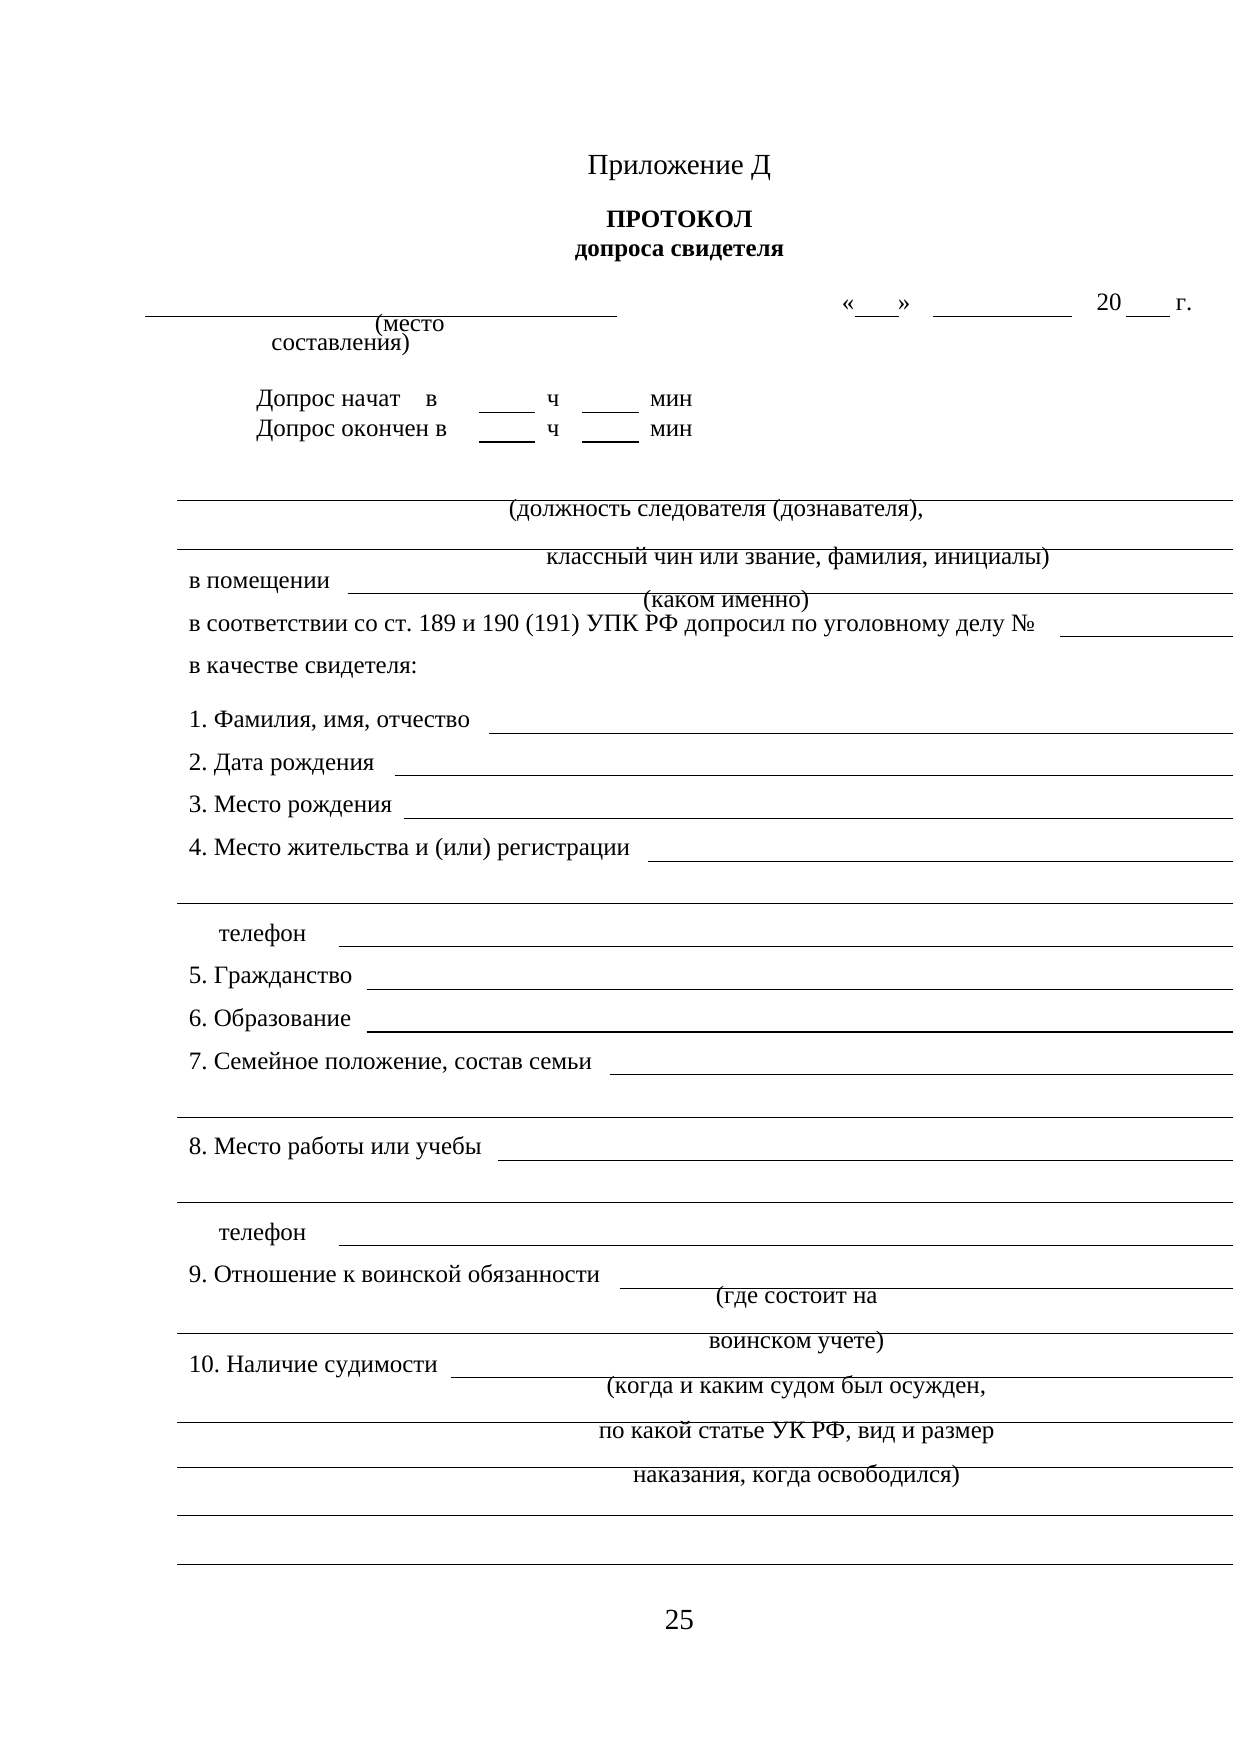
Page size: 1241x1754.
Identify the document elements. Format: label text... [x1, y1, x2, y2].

table_header [177, 1442, 1233, 1467]
text Приложение Д [177, 147, 1181, 180]
table_header [855, 291, 899, 316]
table_header [177, 471, 1233, 500]
text классный чин или звание, фамилия, инициалы) [836, 550, 1046, 568]
text (где состоит на [412, 1289, 1181, 1307]
table_header [1126, 291, 1170, 316]
table_header [339, 1220, 1233, 1245]
table_cell [479, 413, 535, 441]
table_cell [582, 413, 638, 441]
text (когда и каким судом был осужден, [412, 1378, 1181, 1397]
table_header [367, 964, 1233, 989]
table_header 7. Семейное положение, состав семьи [177, 1049, 610, 1074]
table_header [177, 1535, 1233, 1564]
table_header телефон [207, 1220, 338, 1245]
table_header 1. Фамилия, имя, отчество [177, 708, 488, 732]
table_header мин [639, 383, 772, 412]
table_header в соответствии со ст. 189 и 190 (191) УПК РФ допросил по уголовному делу № [177, 611, 1060, 636]
text (должность следователя (дознавателя), [177, 501, 914, 520]
table_header [177, 1092, 1233, 1117]
table_header [648, 836, 1233, 861]
table_header в качестве свидетеля: [177, 654, 1233, 679]
table_header 8. Место работы или учебы [177, 1135, 498, 1159]
text классный чин или звание, фамилия, инициалы) [513, 550, 834, 568]
table_header [489, 708, 1233, 732]
text допроса свидетеля [177, 235, 1181, 262]
table_header [404, 793, 1233, 818]
table_header 5. Гражданство [177, 964, 367, 989]
text (место составления) [168, 317, 513, 354]
text наказания, когда освободился) [412, 1468, 1181, 1487]
table_header [933, 291, 1072, 316]
text ПРОТОКОЛ [177, 197, 1181, 235]
table_header телефон [207, 921, 338, 946]
table_header в помещении [177, 568, 348, 593]
table_header 3. Место рождения [177, 793, 404, 818]
table_header » [899, 291, 932, 316]
table_header [498, 1135, 1233, 1159]
text (каком именно) [804, 594, 1181, 611]
table_header 6. Образование [177, 1006, 367, 1031]
table_cell ч [535, 412, 582, 441]
table_header 2. Дата рождения [177, 750, 395, 775]
text воинском учете) [879, 1334, 1181, 1352]
table_header [479, 383, 535, 412]
table_header [177, 520, 1233, 548]
table_header [620, 1263, 1233, 1288]
text воинском учете) [412, 1334, 880, 1352]
table_header 20 [1072, 291, 1126, 316]
table_header г. [1170, 291, 1213, 316]
table_header ч [535, 383, 582, 412]
table_header 9. Отношение к воинской обязанности [177, 1263, 620, 1288]
table_header [177, 878, 1233, 903]
table_cell Допрос окончен в [245, 412, 479, 441]
table_header [582, 383, 638, 412]
table_header 4. Место жительства и (или) регистрации [177, 836, 648, 861]
table_header [348, 568, 1233, 593]
table_header [395, 750, 1233, 775]
table_header [177, 1308, 1233, 1332]
table_header [339, 921, 1233, 946]
table_header Допрос начат в [245, 383, 479, 412]
table_header [1060, 611, 1233, 636]
text классный чин или звание, фамилия, инициалы) [1045, 550, 1181, 568]
table_header 10. Наличие судимости [177, 1352, 451, 1377]
table_cell мин [639, 412, 772, 441]
table_header [367, 1006, 1233, 1031]
table_header [177, 1177, 1233, 1202]
table_header « [617, 291, 854, 316]
table_header [177, 1487, 1233, 1515]
text (должность следователя (дознавателя), [913, 501, 1181, 520]
text по какой статье УК РФ, вид и размер [412, 1423, 1181, 1442]
table_header [451, 1352, 1233, 1377]
text (каком именно) [264, 594, 805, 611]
table_header [177, 1397, 1233, 1422]
table_header [145, 291, 617, 316]
table_header [610, 1049, 1233, 1074]
